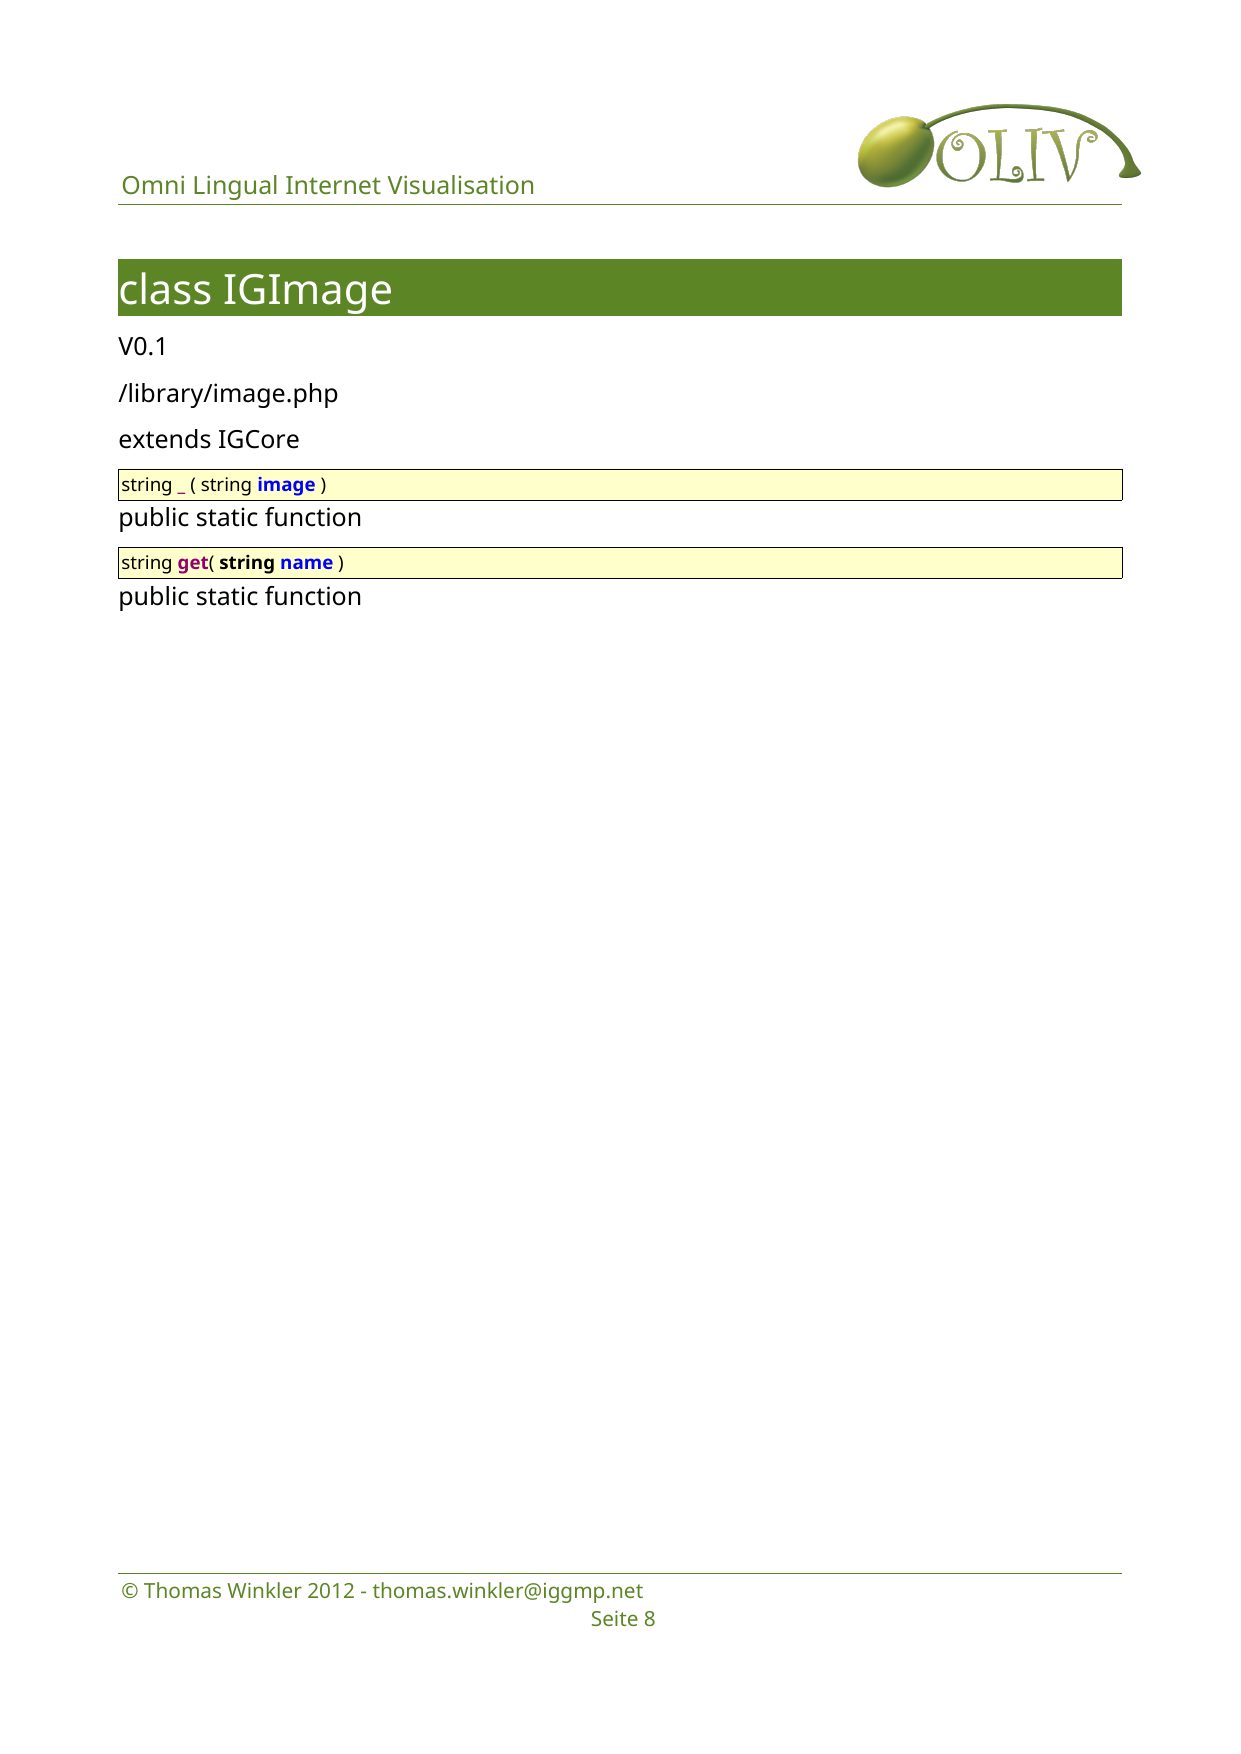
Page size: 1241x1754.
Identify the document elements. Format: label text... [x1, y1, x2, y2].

text extends IGCore [118, 422, 1122, 456]
picture [856, 100, 1144, 189]
text string get( string name ) [119, 548, 1122, 578]
text public static function [118, 501, 1122, 534]
text string _ ( string image ) [119, 470, 1122, 500]
text V0.1 [118, 329, 1122, 363]
text /library/image.php [118, 375, 1122, 409]
subtitle class IGImage [118, 259, 1122, 316]
text public static function [118, 579, 1122, 612]
